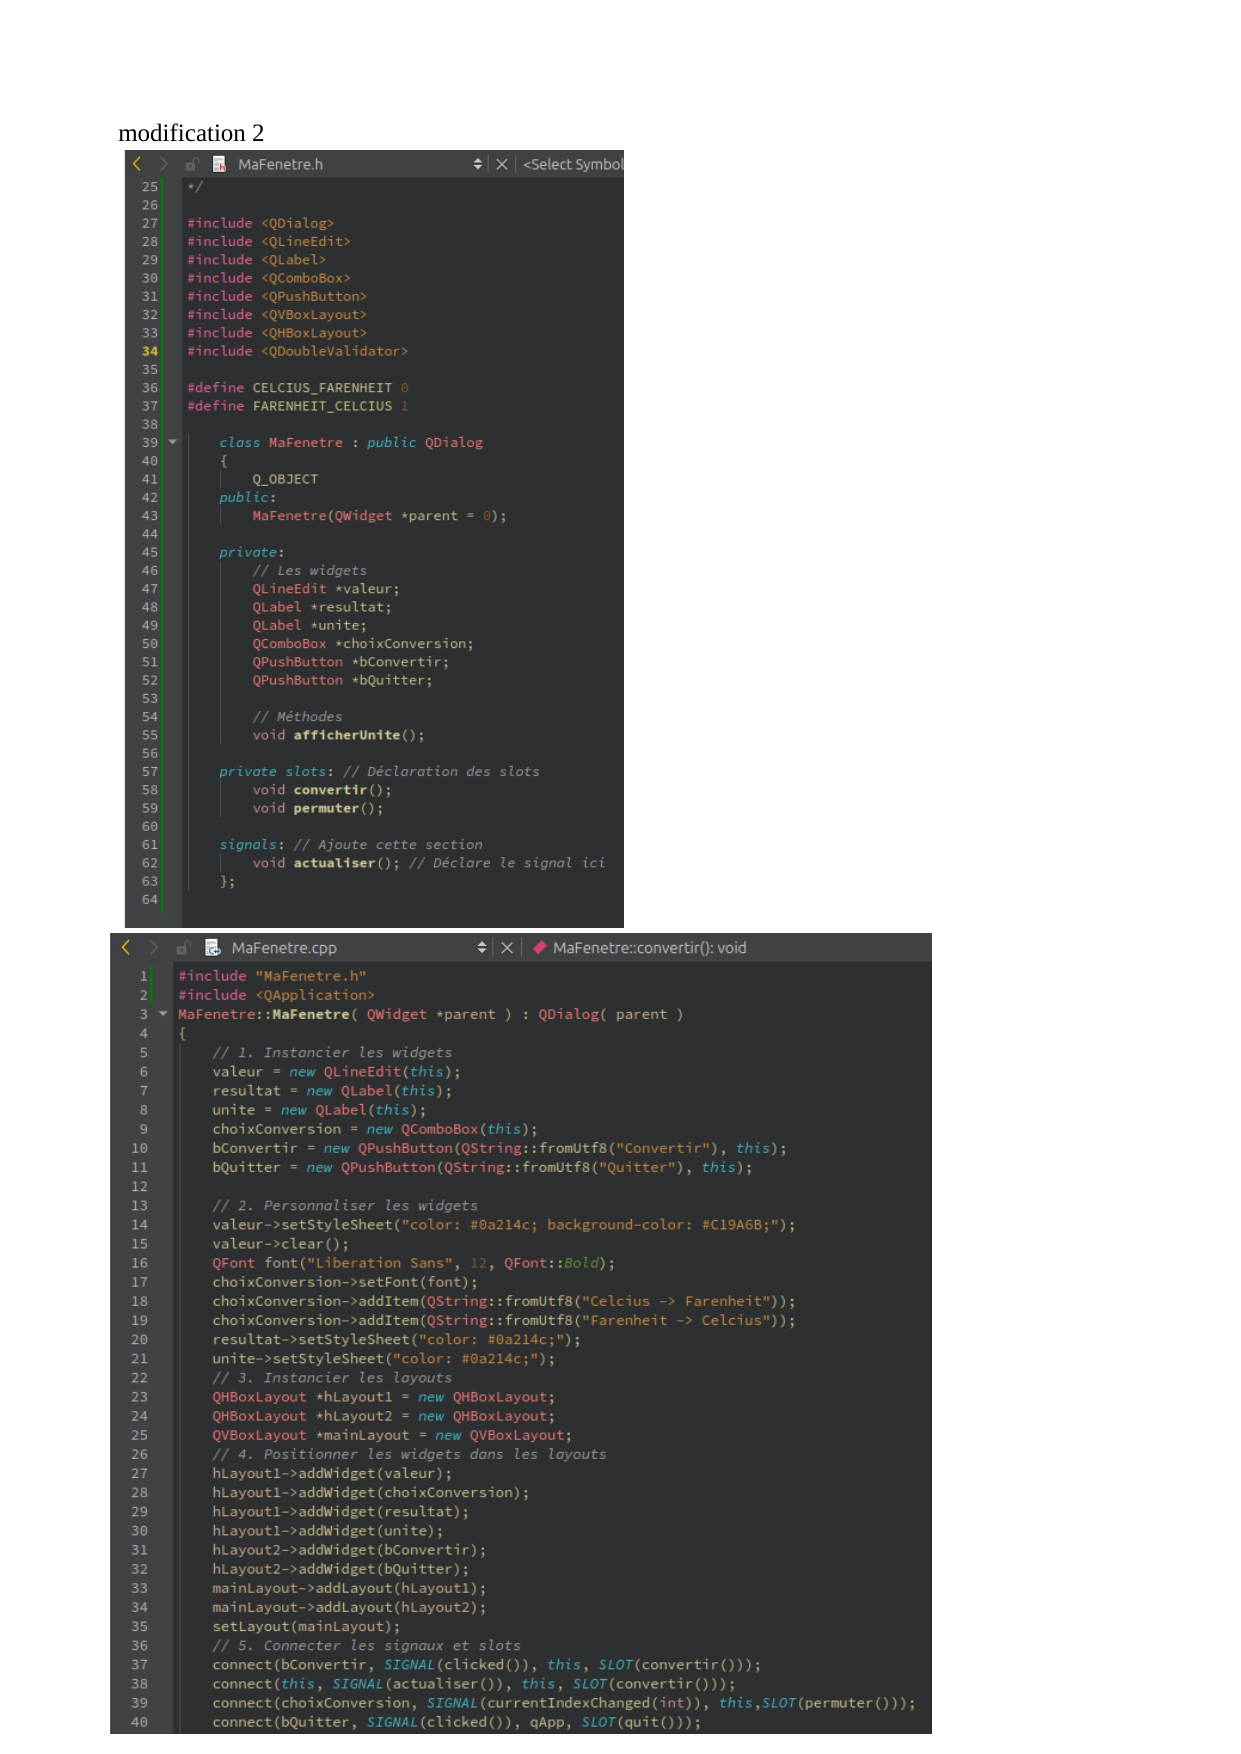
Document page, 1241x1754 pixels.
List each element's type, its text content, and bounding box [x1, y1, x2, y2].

picture [124, 150, 624, 928]
text modification 2 [118, 118, 1122, 147]
picture [110, 933, 932, 1734]
